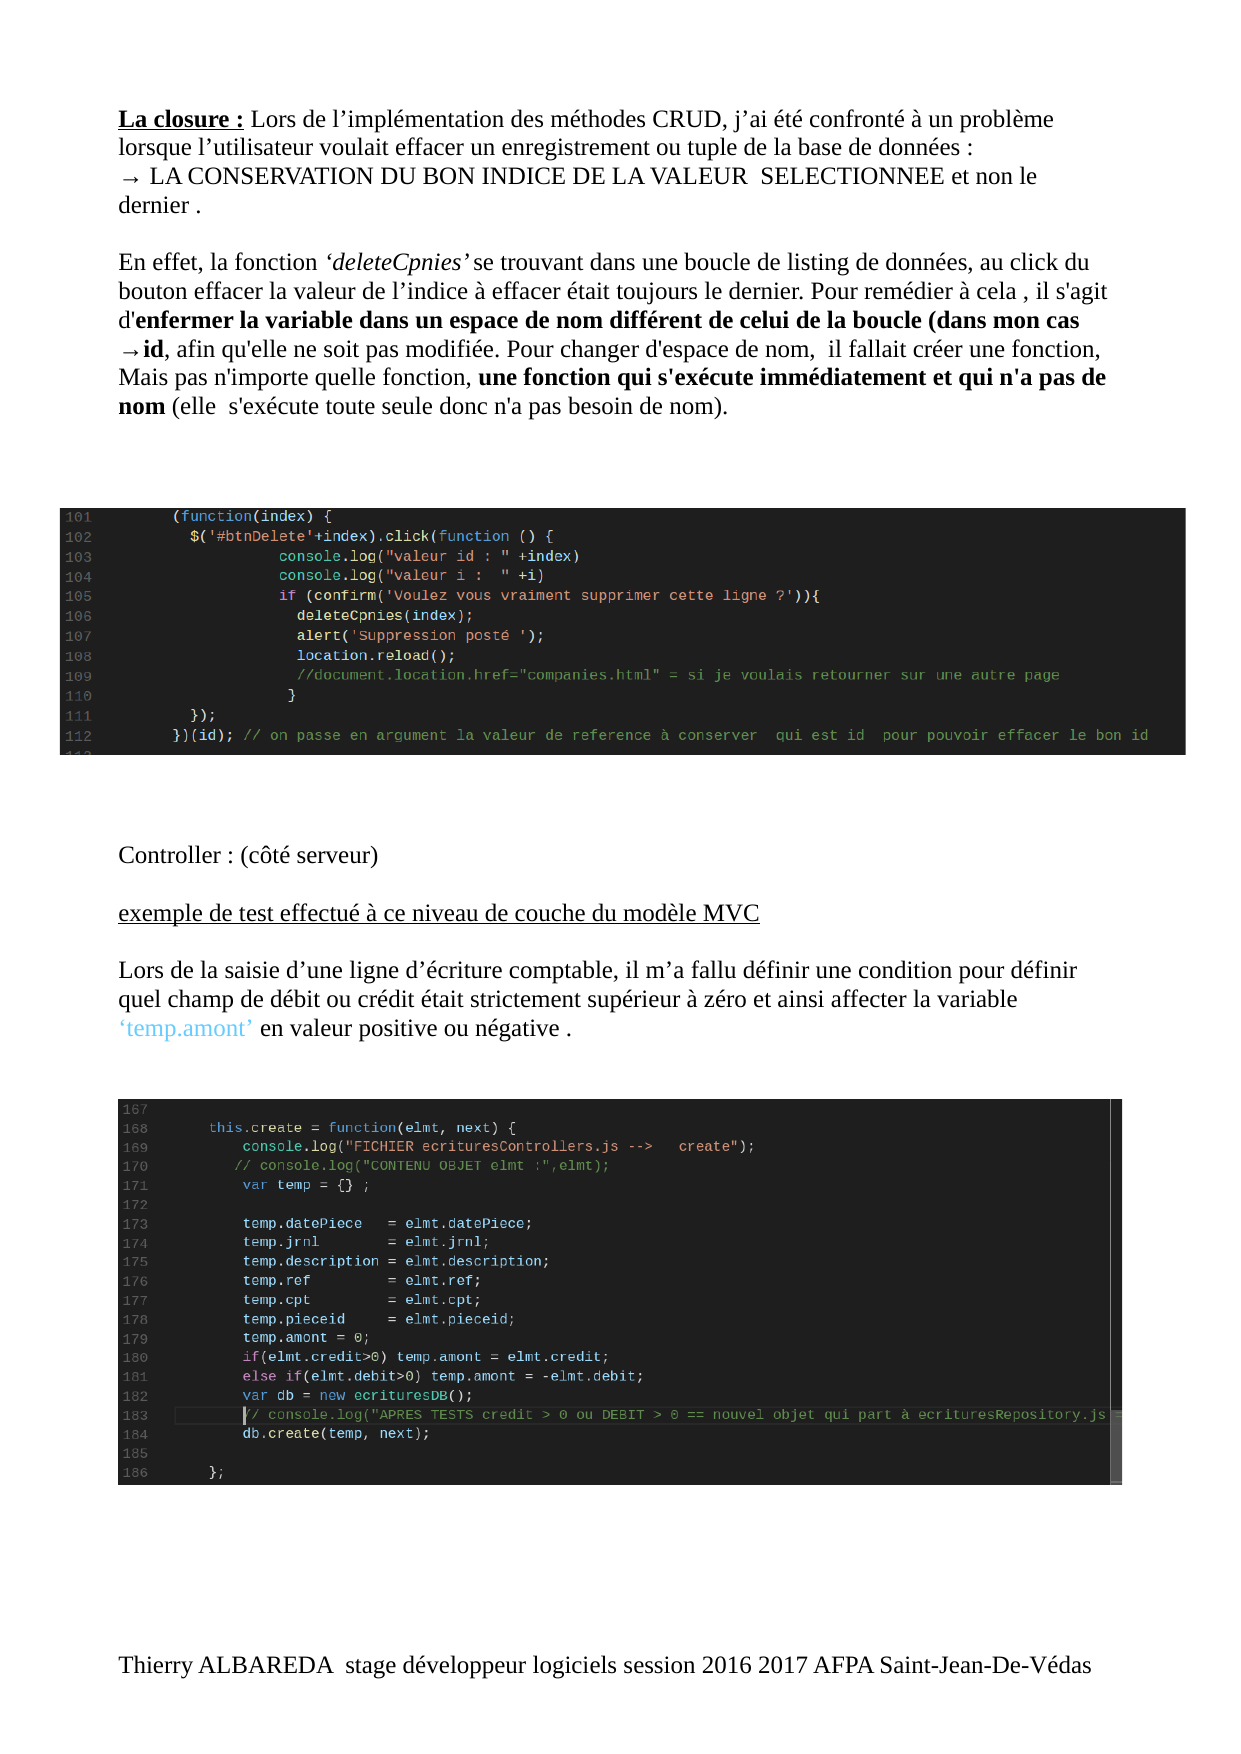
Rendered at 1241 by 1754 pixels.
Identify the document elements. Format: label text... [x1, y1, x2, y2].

picture [118, 1099, 1123, 1485]
text En effet, la fonction ‘deleteCpnies’ se trouvant dans une boucle de listing de données, au click du bouton effacer la valeur de l’indice à effacer était toujours le dernier. Pour remédier à cela , il s'agit d'enfermer la variable dans un espace de nom différent de celui de la boucle (dans mon cas →id, afin qu'elle ne soit pas modifiée. Pour changer d'espace de nom, il fallait créer une fonction, Mais pas n'importe quelle fonction, une fonction qui s'exécute immédiatement et qui n'a pas de nom (elle s'exécute toute seule donc n'a pas besoin de nom). [118, 247, 1122, 420]
text La closure : Lors de l’implémentation des méthodes CRUD, j’ai été confronté à un problème lorsque l’utilisateur voulait effacer un enregistrement ou tuple de la base de données : [118, 104, 1122, 161]
text Lors de la saisie d’une ligne d’écriture comptable, il m’a fallu définir une condition pour définir quel champ de débit ou crédit était strictement supérieur à zéro et ainsi affecter la variable ‘temp.amont’ en valeur positive ou négative . [118, 956, 1122, 1042]
text Controller : (côté serveur) [118, 841, 1122, 869]
text → LA CONSERVATION DU BON INDICE DE LA VALEUR SELECTIONNEE et non le dernier . [118, 161, 1122, 219]
picture [59, 508, 1186, 755]
text exemple de test effectué à ce niveau de couche du modèle MVC [118, 898, 1122, 927]
